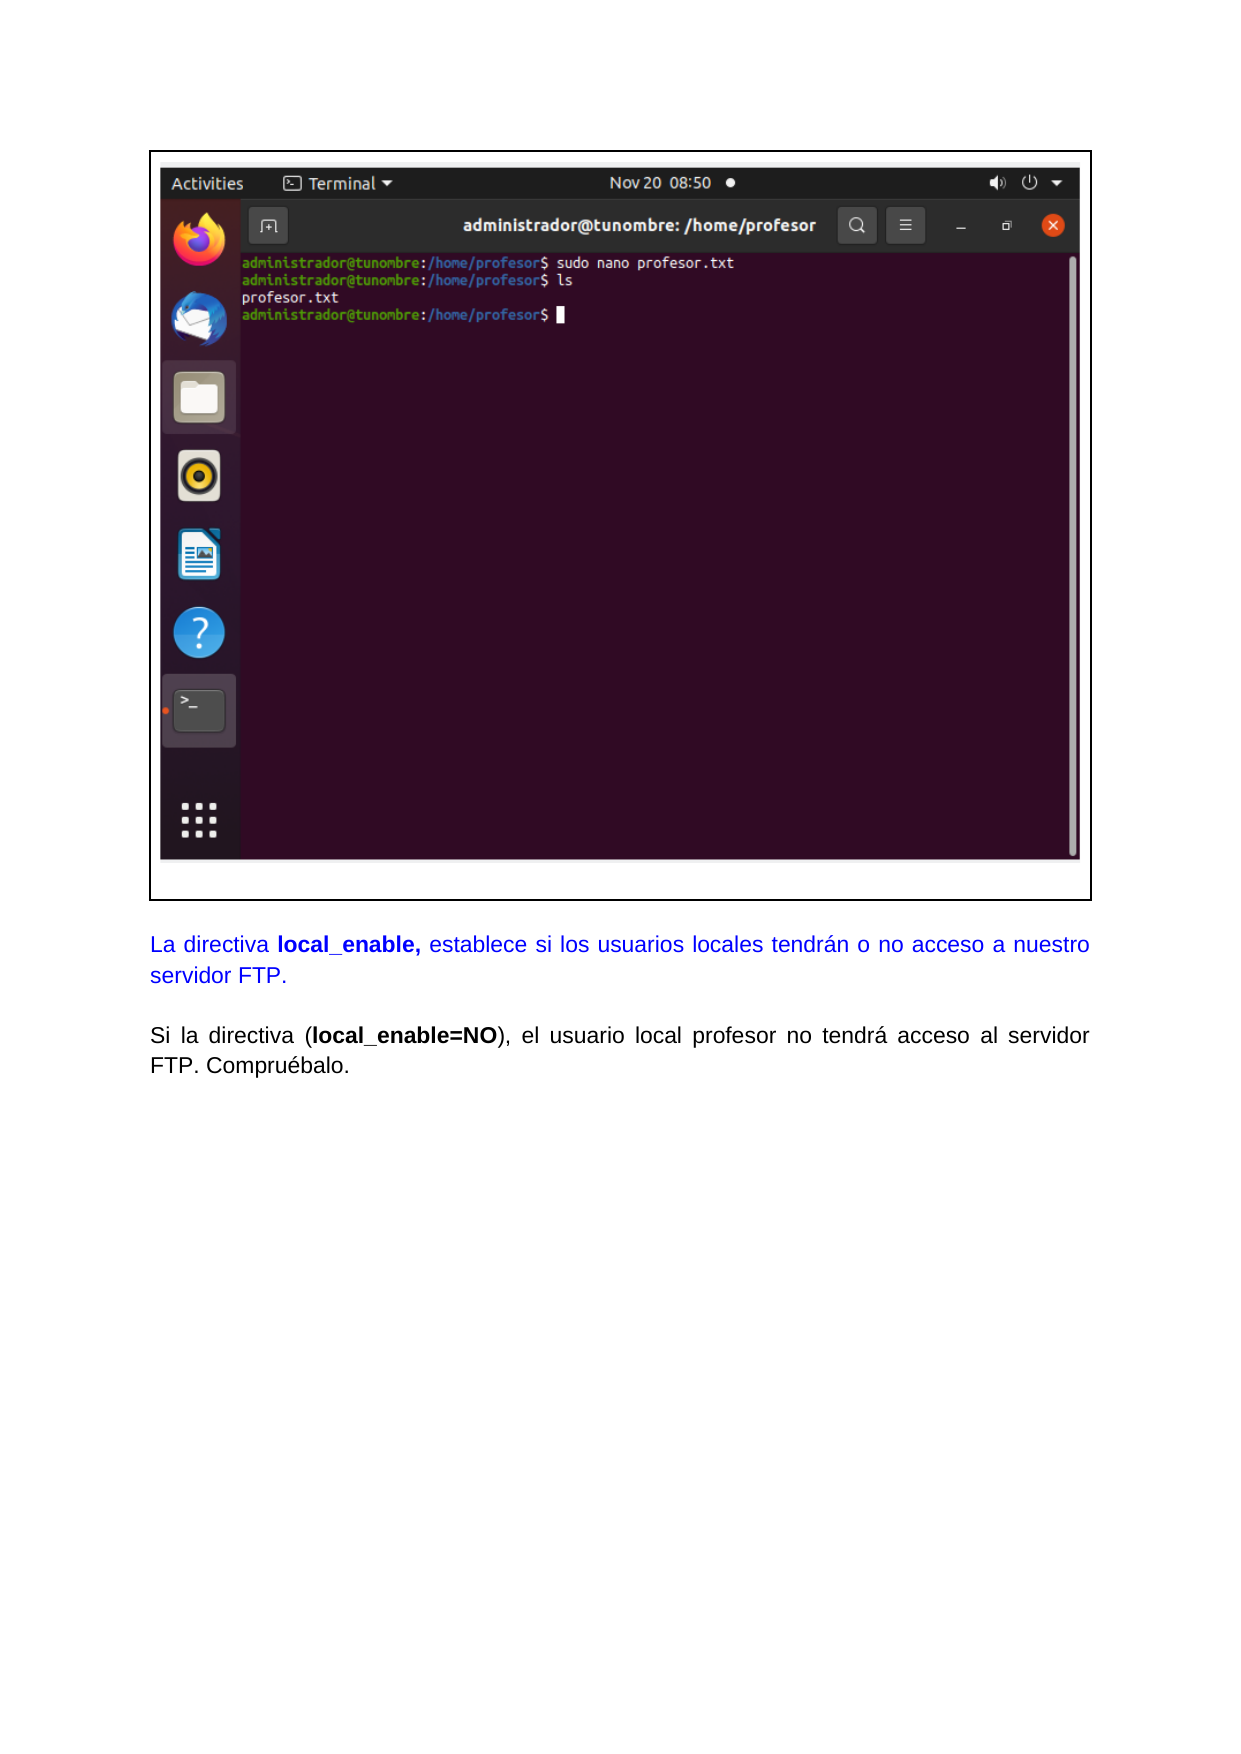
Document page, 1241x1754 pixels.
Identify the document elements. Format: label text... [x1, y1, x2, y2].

picture [160, 162, 1080, 863]
table_header [151, 152, 1090, 899]
text Si la directiva (local_enable=NO), el usuario local profesor no tendrá acceso al servidor FTP. Compruébalo. [150, 1022, 1090, 1078]
text La directiva local_enable, establece si los usuarios locales tendrán o no acceso a nuestro servidor FTP. [150, 931, 1090, 988]
